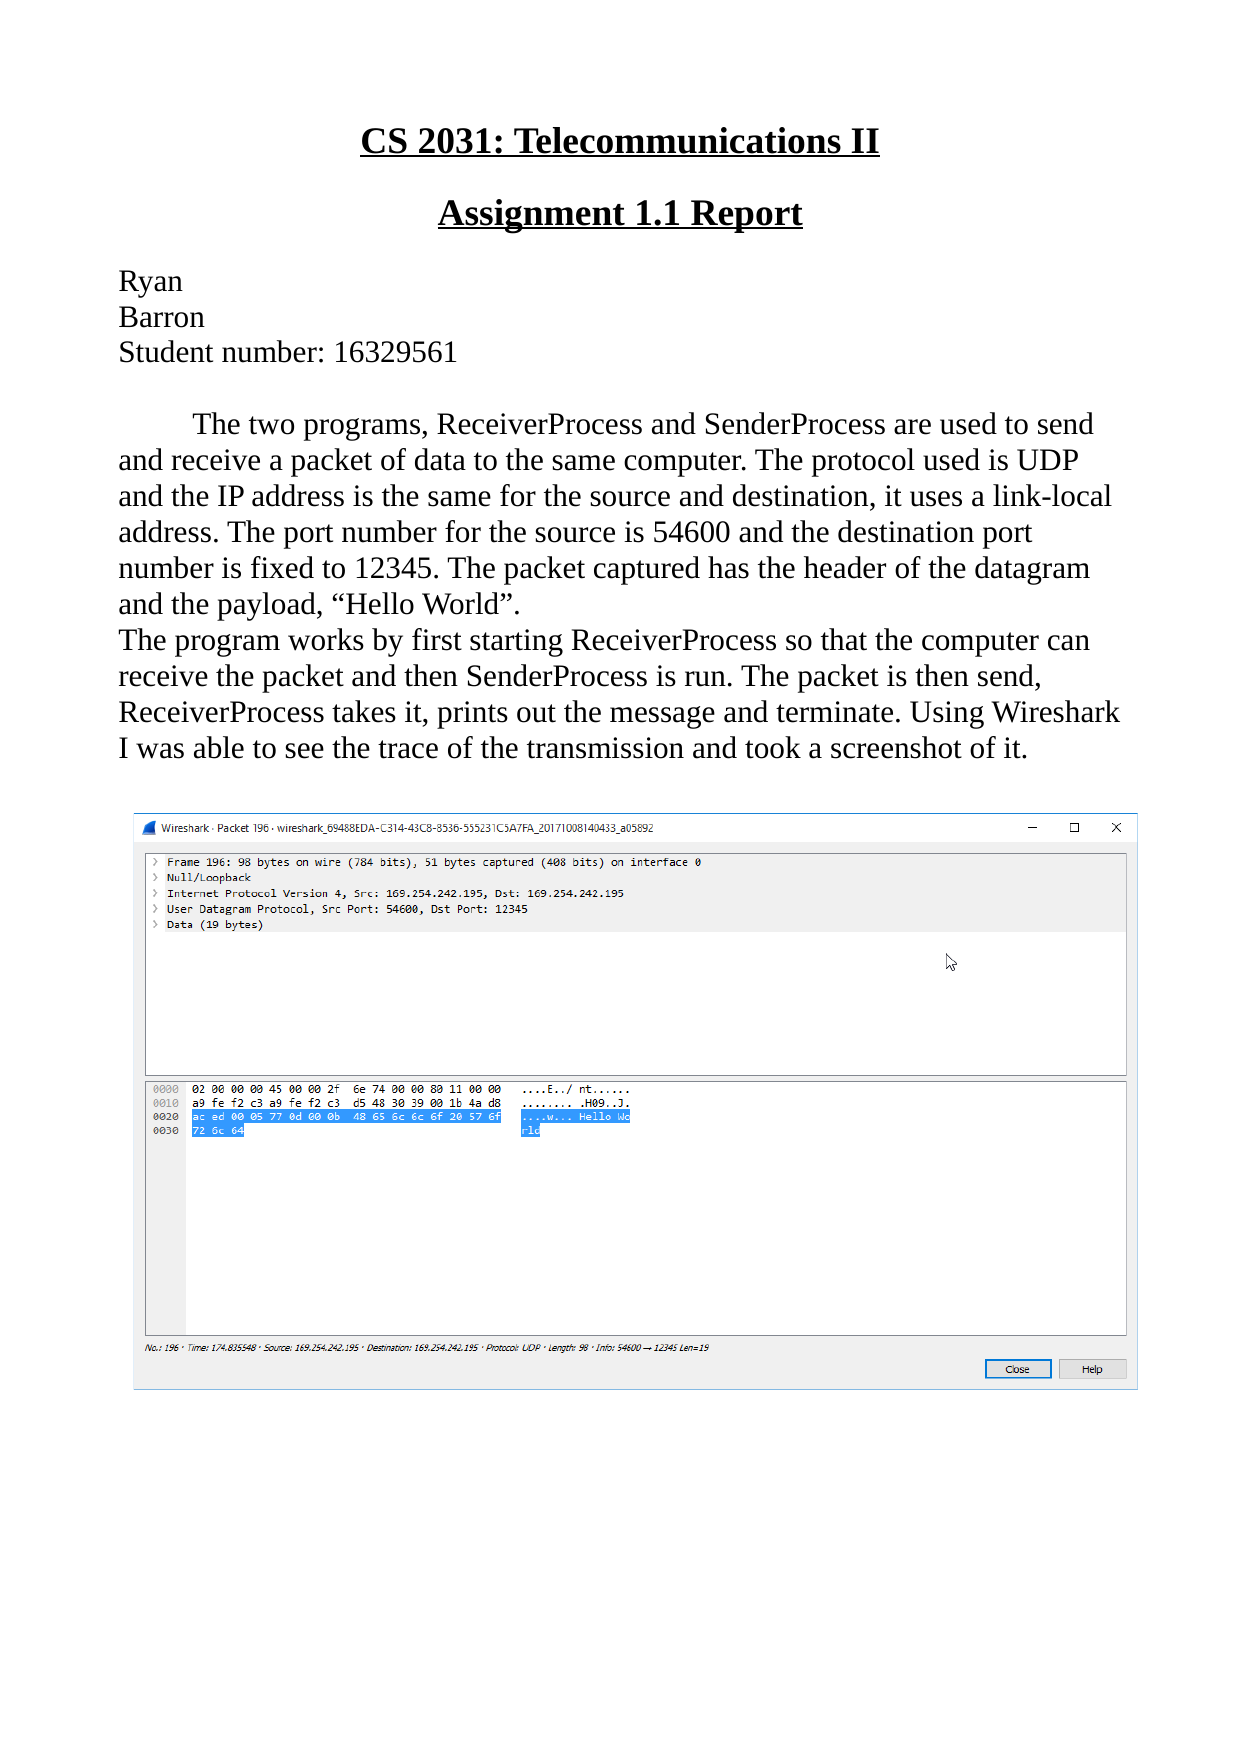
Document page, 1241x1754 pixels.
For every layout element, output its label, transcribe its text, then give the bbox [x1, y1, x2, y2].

text Ryan [118, 262, 1122, 298]
text Barron [118, 298, 1122, 334]
text CS 2031: Telecommunications II [118, 118, 1122, 161]
text Student number: 16329561 [118, 334, 1122, 370]
text The two programs, ReceiverProcess and SenderProcess are used to send and receive a packet of data to the same computer. The protocol used is UDP and the IP address is the same for the source and destination, it uses a link-local address. The port number for the source is 54600 and the destination port number is fixed to 12345. The packet captured has the header of the datagram and the payload, “Hello World”. [118, 406, 1122, 621]
text The program works by first starting ReceiverProcess so that the computer can receive the packet and then SenderProcess is run. The packet is then send, ReceiverProcess takes it, prints out the message and terminate. Using Wireshark I was able to see the trace of the transmission and took a screenshot of it. [118, 621, 1122, 765]
picture [133, 813, 1138, 1390]
text Assignment 1.1 Report [118, 190, 1122, 233]
